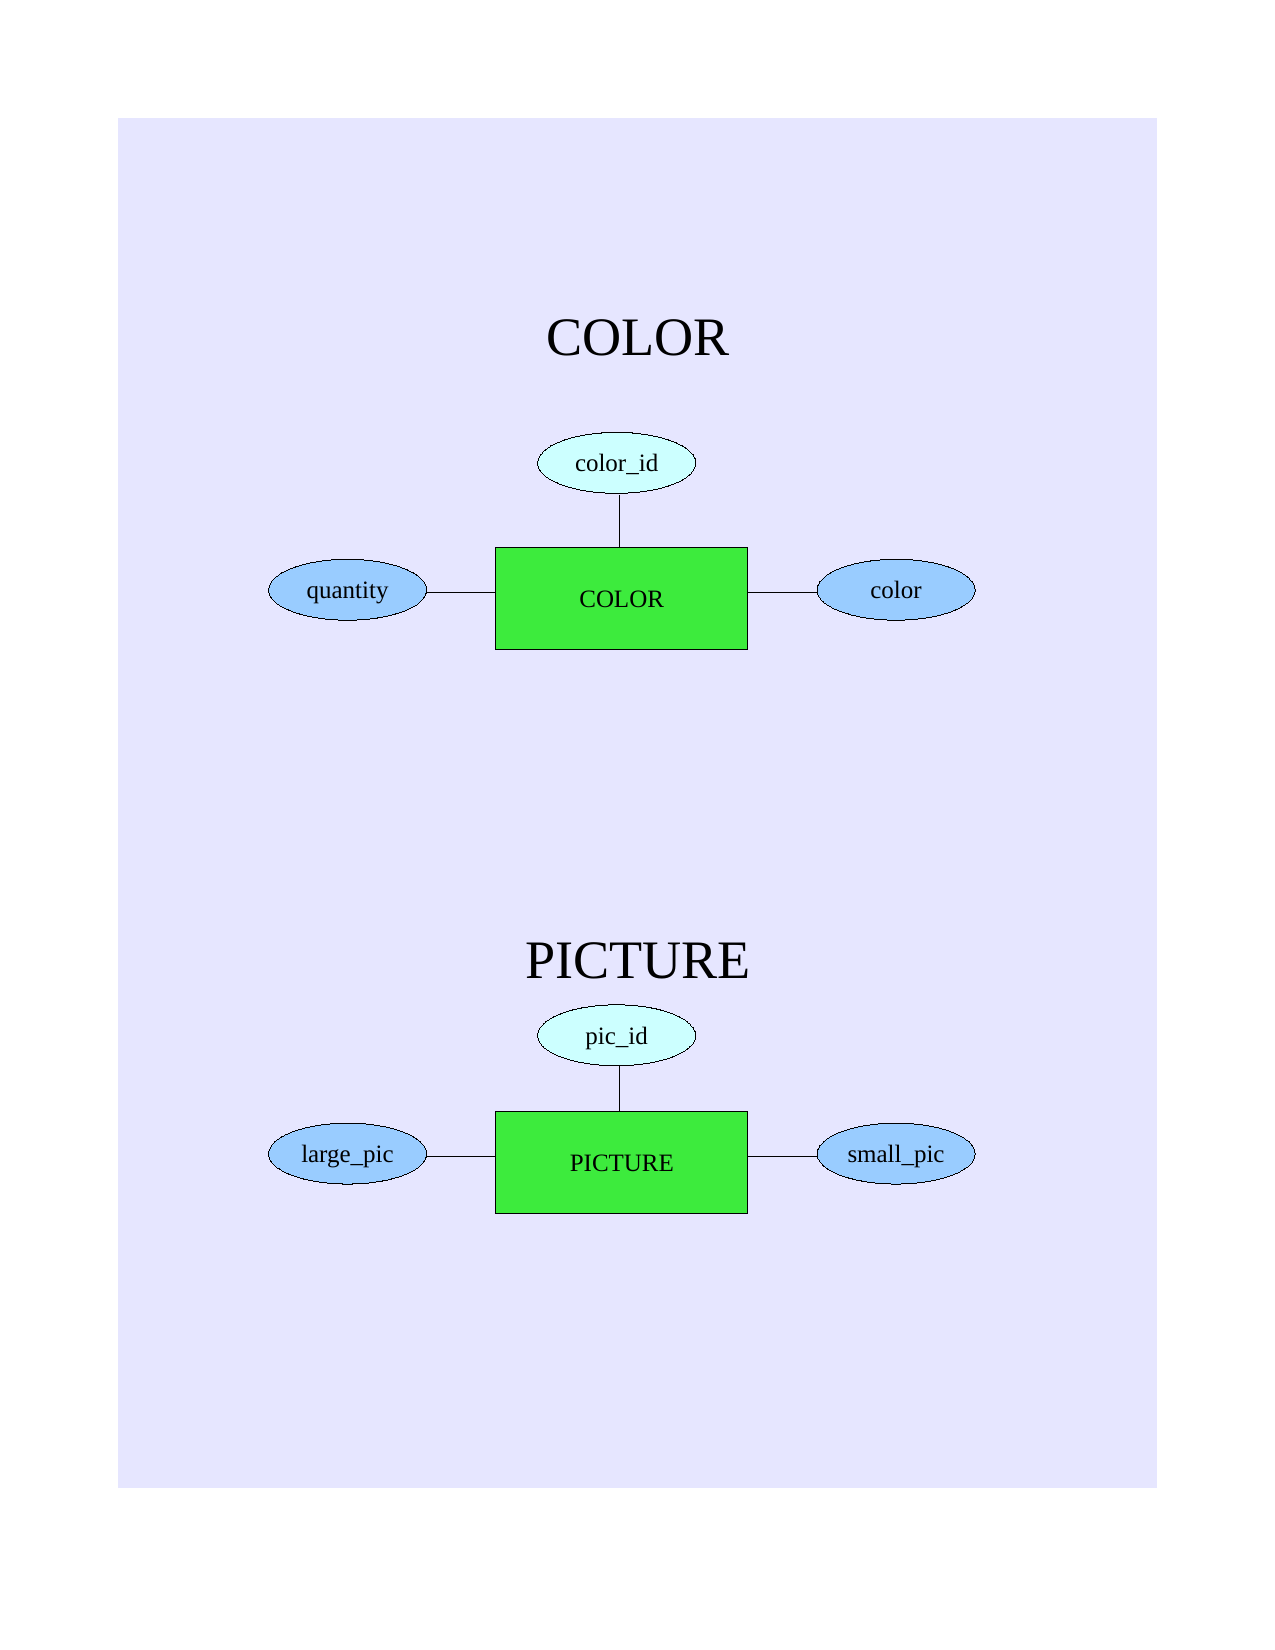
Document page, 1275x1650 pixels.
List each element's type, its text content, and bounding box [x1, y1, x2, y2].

text PICTURE [118, 928, 525, 990]
text COLOR [118, 305, 546, 367]
text COLOR [729, 305, 1157, 367]
text PICTURE [750, 928, 1157, 990]
